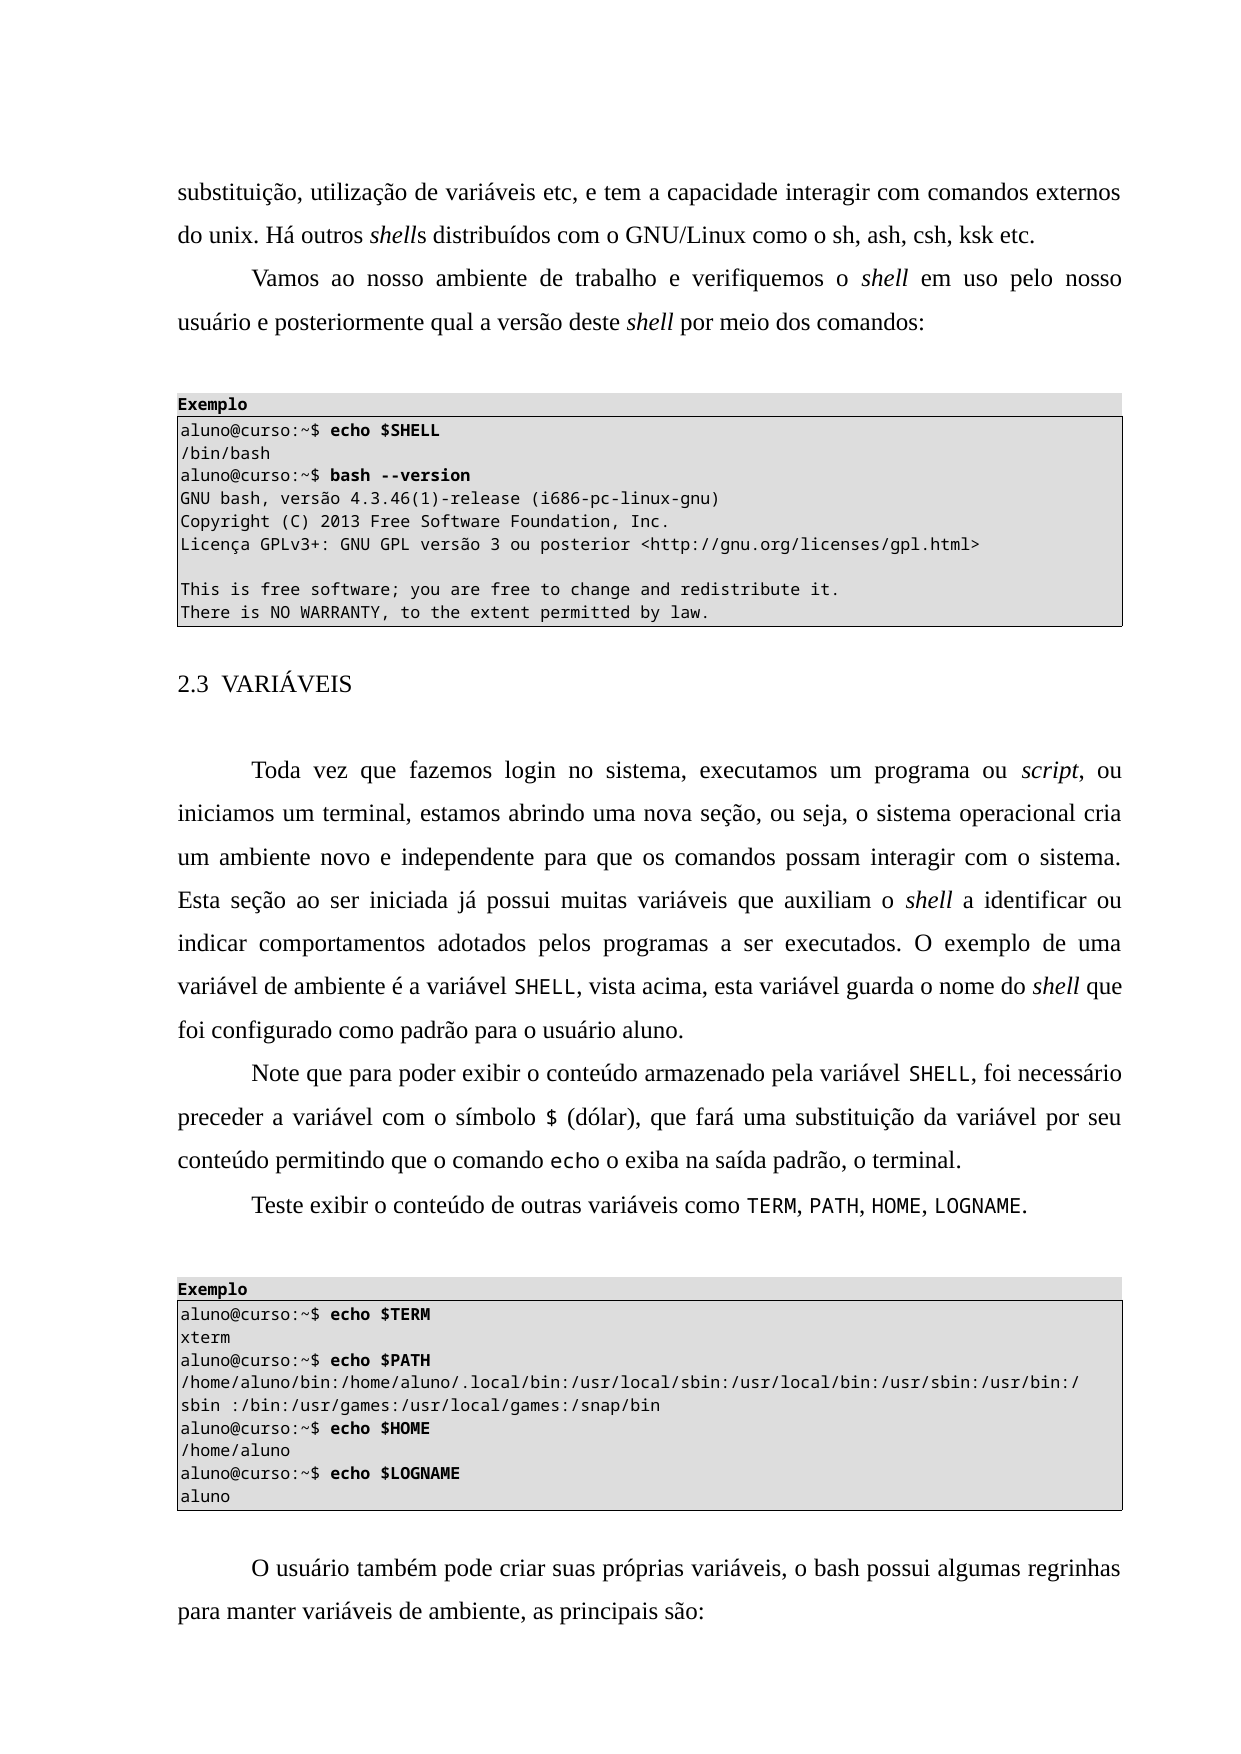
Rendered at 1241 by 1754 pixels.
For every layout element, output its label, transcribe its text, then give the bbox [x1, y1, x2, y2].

text Licença GPLv3+: GNU GPL versão 3 ou posterior <http://gnu.org/licenses/gpl.html> [178, 529, 1122, 552]
text Teste exibir o conteúdo de outras variáveis como TERM, PATH, HOME, LOGNAME. [177, 1190, 1122, 1219]
text aluno [178, 1481, 1122, 1510]
text aluno@curso:~$ echo $PATH [178, 1345, 1122, 1368]
text Exemplo [177, 393, 1122, 416]
text xterm [178, 1322, 1122, 1345]
text This is free software; you are free to change and redistribute it. [178, 574, 1122, 597]
text O usuário também pode criar suas próprias variáveis, o bash possui algumas regrinhas para manter variáveis de ambiente, as principais são: [177, 1553, 1122, 1625]
text Toda vez que fazemos login no sistema, executamos um programa ou script, ou iniciamos um terminal, estamos abrindo uma nova seção, ou seja, o sistema operacional cria um ambiente novo e independente para que os comandos possam interagir com o sistema. Esta seção ao ser iniciada já possui muitas variáveis que auxiliam o shell a identificar ou indicar comportamentos adotados pelos programas a ser executados. O exemplo de uma variável de ambiente é a variável SHELL, vista acima, esta variável guarda o nome do shell que foi configurado como padrão para o usuário aluno. [177, 755, 1122, 1043]
text There is NO WARRANTY, to the extent permitted by law. [178, 597, 1122, 626]
text aluno@curso:~$ bash --version [178, 461, 1122, 484]
text aluno@curso:~$ echo $TERM [178, 1301, 1122, 1322]
text aluno@curso:~$ echo $SHELL [178, 417, 1122, 438]
subtitle Variáveis [177, 669, 1122, 698]
text aluno@curso:~$ echo $LOGNAME [178, 1459, 1122, 1481]
text Copyright (C) 2013 Free Software Foundation, Inc. [178, 506, 1122, 529]
text Note que para poder exibir o conteúdo armazenado pela variável SHELL, foi necessário preceder a variável com o símbolo $ (dólar), que fará uma substituição da variável por seu conteúdo permitindo que o comando echo o exiba na saída padrão, o terminal. [177, 1058, 1122, 1175]
text substituição, utilização de variáveis etc, e tem a capacidade interagir com comandos externos do unix. Há outros shells distribuídos com o GNU/Linux como o sh, ash, csh, ksk etc. [177, 177, 1122, 249]
text /bin/bash [178, 438, 1122, 461]
text /home/aluno/bin:/home/aluno/.local/bin:/usr/local/sbin:/usr/local/bin:/usr/sbin:/usr/bin:/sbin :/bin:/usr/games:/usr/local/games:/snap/bin [178, 1368, 1122, 1413]
text Exemplo [177, 1277, 1122, 1300]
text Vamos ao nosso ambiente de trabalho e verifiquemos o shell em uso pelo nosso usuário e posteriormente qual a versão deste shell por meio dos comandos: [177, 263, 1122, 335]
text /home/aluno [178, 1436, 1122, 1459]
text GNU bash, versão 4.3.46(1)-release (i686-pc-linux-gnu) [178, 484, 1122, 506]
text aluno@curso:~$ echo $HOME [178, 1413, 1122, 1436]
